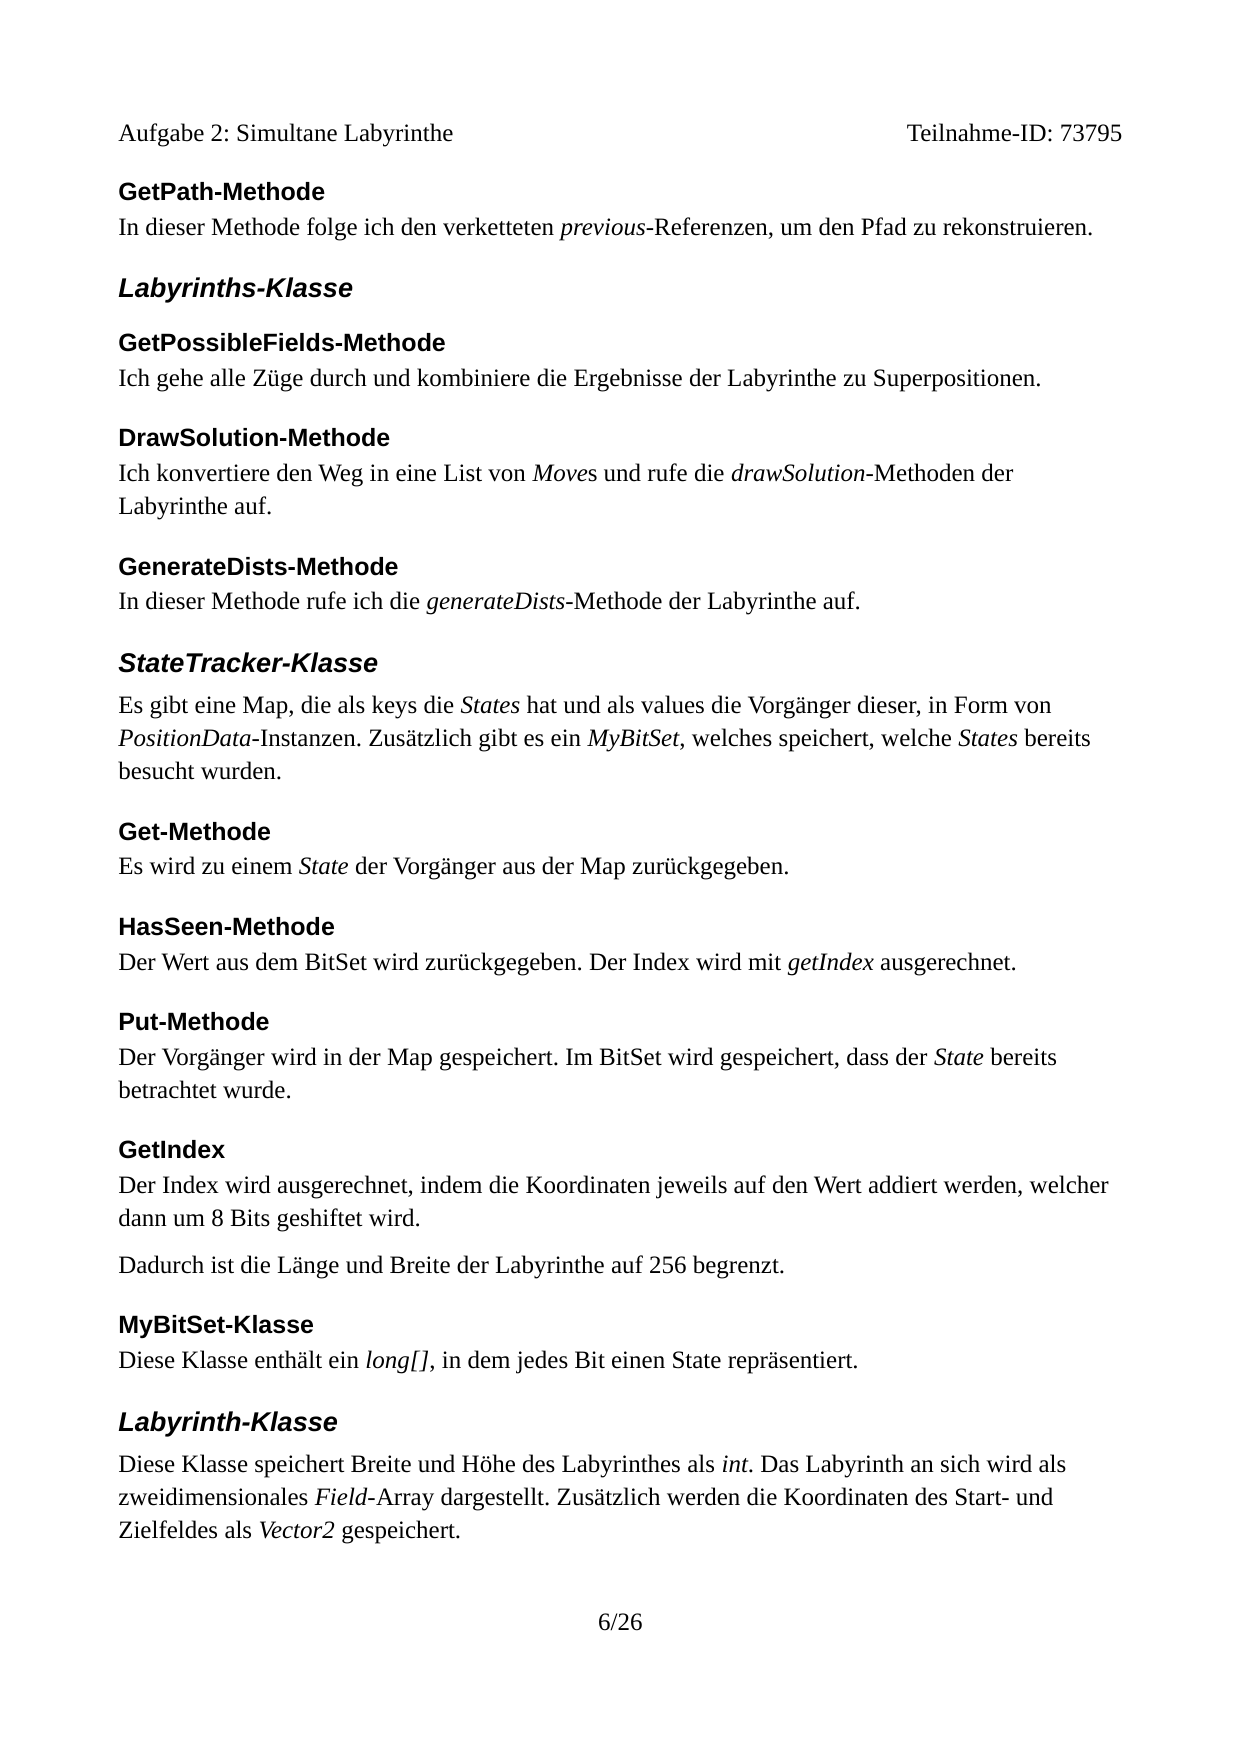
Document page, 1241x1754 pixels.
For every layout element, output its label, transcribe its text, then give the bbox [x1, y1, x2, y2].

subtitle Labyrinth-Klasse [118, 1406, 1122, 1437]
text Ich gehe alle Züge durch und kombiniere die Ergebnisse der Labyrinthe zu Superpositionen. [118, 363, 1122, 392]
subtitle HasSeen-Methode [118, 912, 1122, 940]
subtitle Labyrinths-Klasse [118, 272, 1122, 303]
text Diese Klasse enthält ein long[], in dem jedes Bit einen State repräsentiert. [118, 1346, 1122, 1374]
subtitle MyBitSet-Klasse [118, 1311, 1122, 1339]
text Es gibt eine Map, die als keys die States hat und als values die Vorgänger dieser, in Form von PositionData-Instanzen. Zusätzlich gibt es ein MyBitSet, welches speichert, welche States bereits besucht wurden. [118, 690, 1122, 785]
subtitle StateTracker-Klasse [118, 647, 1122, 678]
text Es wird zu einem State der Vorgänger aus der Map zurückgegeben. [118, 851, 1122, 880]
text Der Wert aus dem BitSet wird zurückgegeben. Der Index wird mit getIndex ausgerechnet. [118, 947, 1122, 975]
text Der Index wird ausgerechnet, indem die Koordinaten jeweils auf den Wert addiert werden, welcher dann um 8 Bits geshiftet wird. [118, 1170, 1122, 1232]
subtitle GenerateDists-Methode [118, 551, 1122, 580]
subtitle Put-Methode [118, 1007, 1122, 1035]
subtitle GetPossibleFields-Methode [118, 328, 1122, 357]
subtitle DrawSolution-Methode [118, 423, 1122, 452]
text In dieser Methode rufe ich die generateDists-Methode der Labyrinthe auf. [118, 586, 1122, 615]
text Diese Klasse speichert Breite und Höhe des Labyrinthes als int. Das Labyrinth an sich wird als zweidimensionales Field-Array dargestellt. Zusätzlich werden die Koordinaten des Start- und Zielfeldes als Vector2 gespeichert. [118, 1449, 1122, 1544]
text Dadurch ist die Länge und Breite der Labyrinthe auf 256 begrenzt. [118, 1250, 1122, 1279]
subtitle GetIndex [118, 1135, 1122, 1163]
text In dieser Methode folge ich den verketteten previous-Referenzen, um den Pfad zu rekonstruieren. [118, 212, 1122, 241]
subtitle GetPath-Methode [118, 177, 1122, 206]
text Der Vorgänger wird in der Map gespeichert. Im BitSet wird gespeichert, dass der State bereits betrachtet wurde. [118, 1042, 1122, 1103]
subtitle Get-Methode [118, 816, 1122, 845]
text Ich konvertiere den Weg in eine List von Moves und rufe die drawSolution-Methoden der Labyrinthe auf. [118, 458, 1122, 520]
